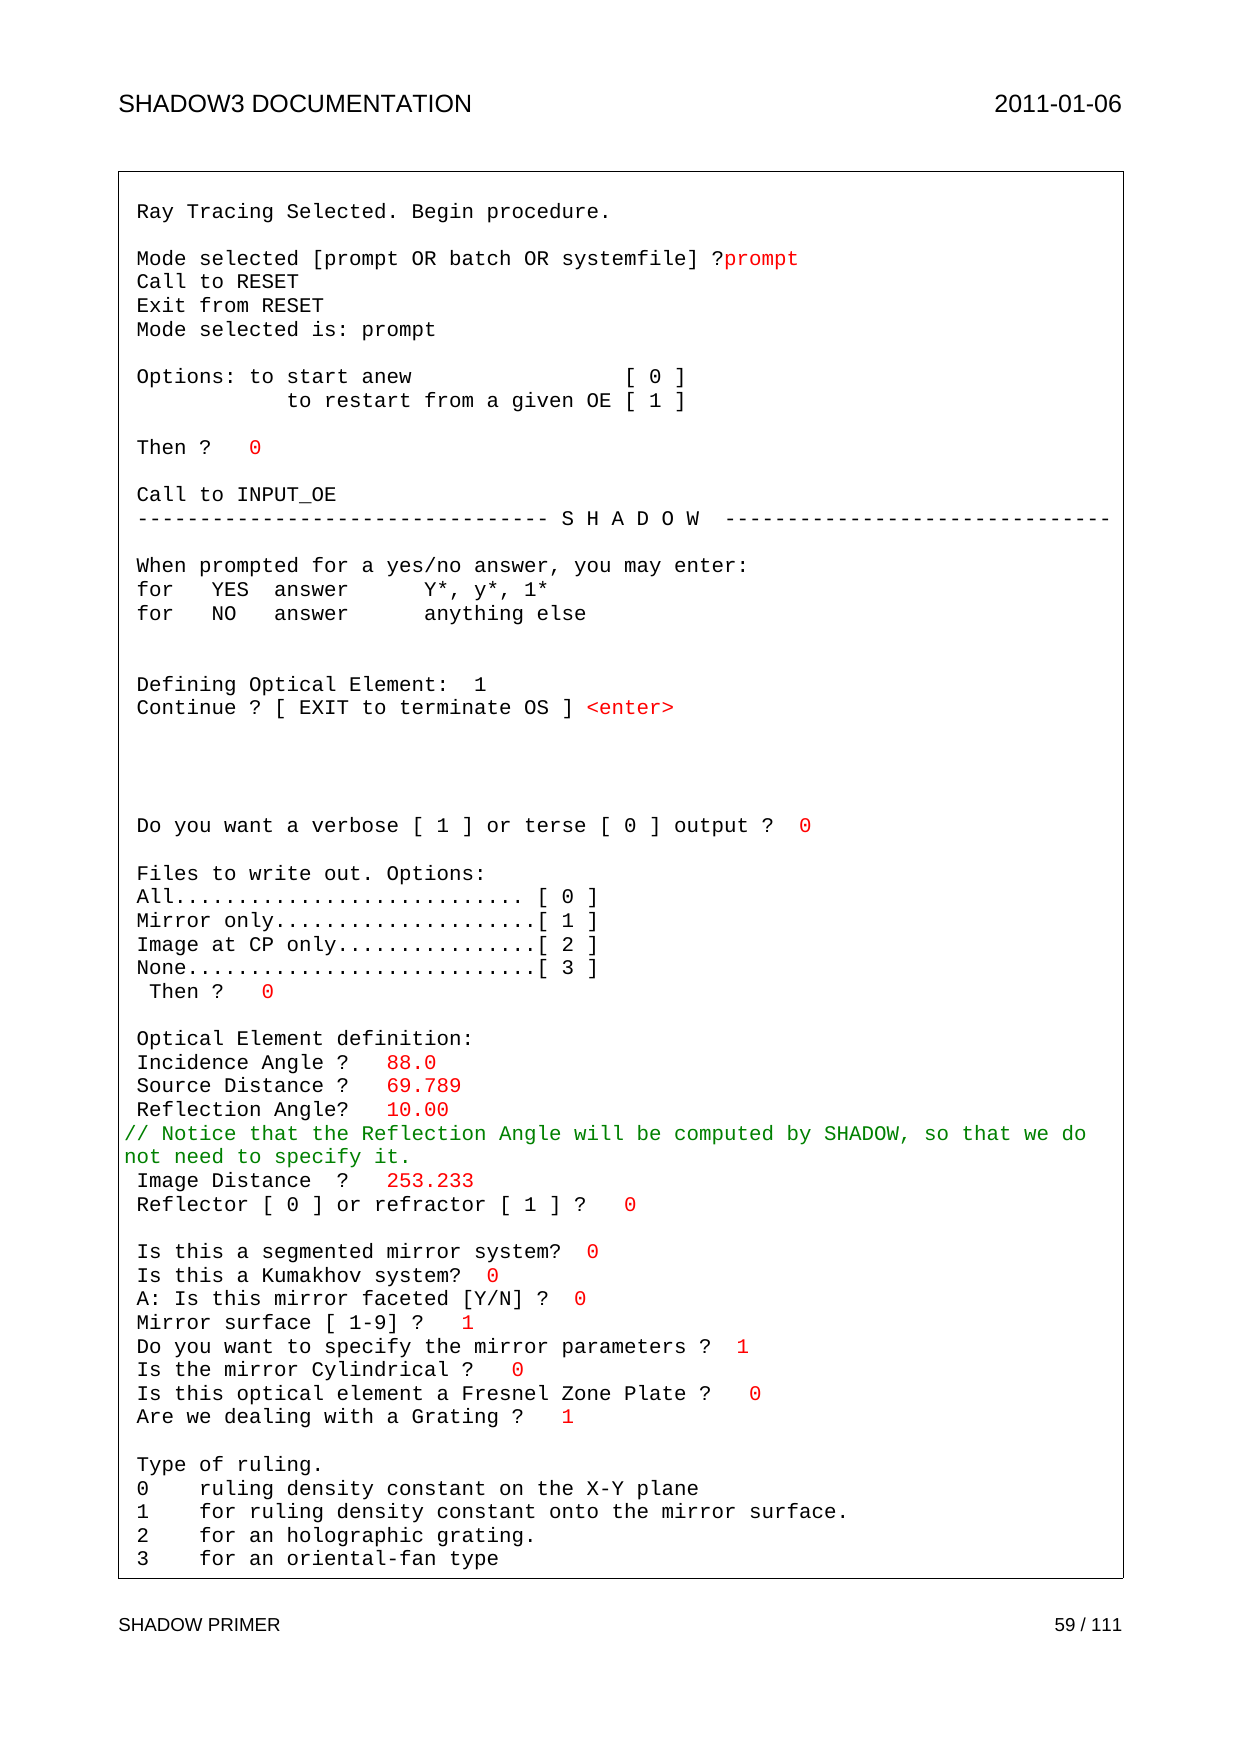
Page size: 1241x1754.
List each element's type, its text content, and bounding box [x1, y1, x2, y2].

table_cell Ray Tracing Selected. Begin procedure. Mode selected [prompt OR batch OR systemfile] ?prompt Call to RESET Exit from RESET Mode selected is: prompt Options: to start anew [ 0 ] to restart from a given OE [ 1 ] Then ? 0 Call to INPUT_OE --------------------------------- S H A D O W ------------------------------- When prompted for a yes/no answer, you may enter: for YES answer Y*, y*, 1* for NO answer anything else Defining Optical Element: 1 Continue ? [ EXIT to terminate OS ] <enter> Do you want a verbose [ 1 ] or terse [ 0 ] output ? 0 Files to write out. Options: All............................ [ 0 ] Mirror only.....................[ 1 ] Image at CP only................[ 2 ] None............................[ 3 ] Then ? 0 Optical Element definition: Incidence Angle ? 88.0 Source Distance ? 69.789 Reflection Angle? 10.00 // Notice that the Reflection Angle will be computed by SHADOW, so that we do not need to specify it. Image Distance ? 253.233 Reflector [ 0 ] or refractor [ 1 ] ? 0 Is this a segmented mirror system? 0 Is this a Kumakhov system? 0 A: Is this mirror faceted [Y/N] ? 0 Mirror surface [ 1-9] ? 1 Do you want to specify the mirror parameters ? 1 Is the mirror Cylindrical ? 0 Is this optical element a Fresnel Zone Plate ? 0 Are we dealing with a Grating ? 1 Type of ruling. 0 ruling density constant on the X-Y plane 1 for ruling density constant onto the mirror surface. 2 for an holographic grating. 3 for an oriental-fan type [119, 172, 1123, 1578]
